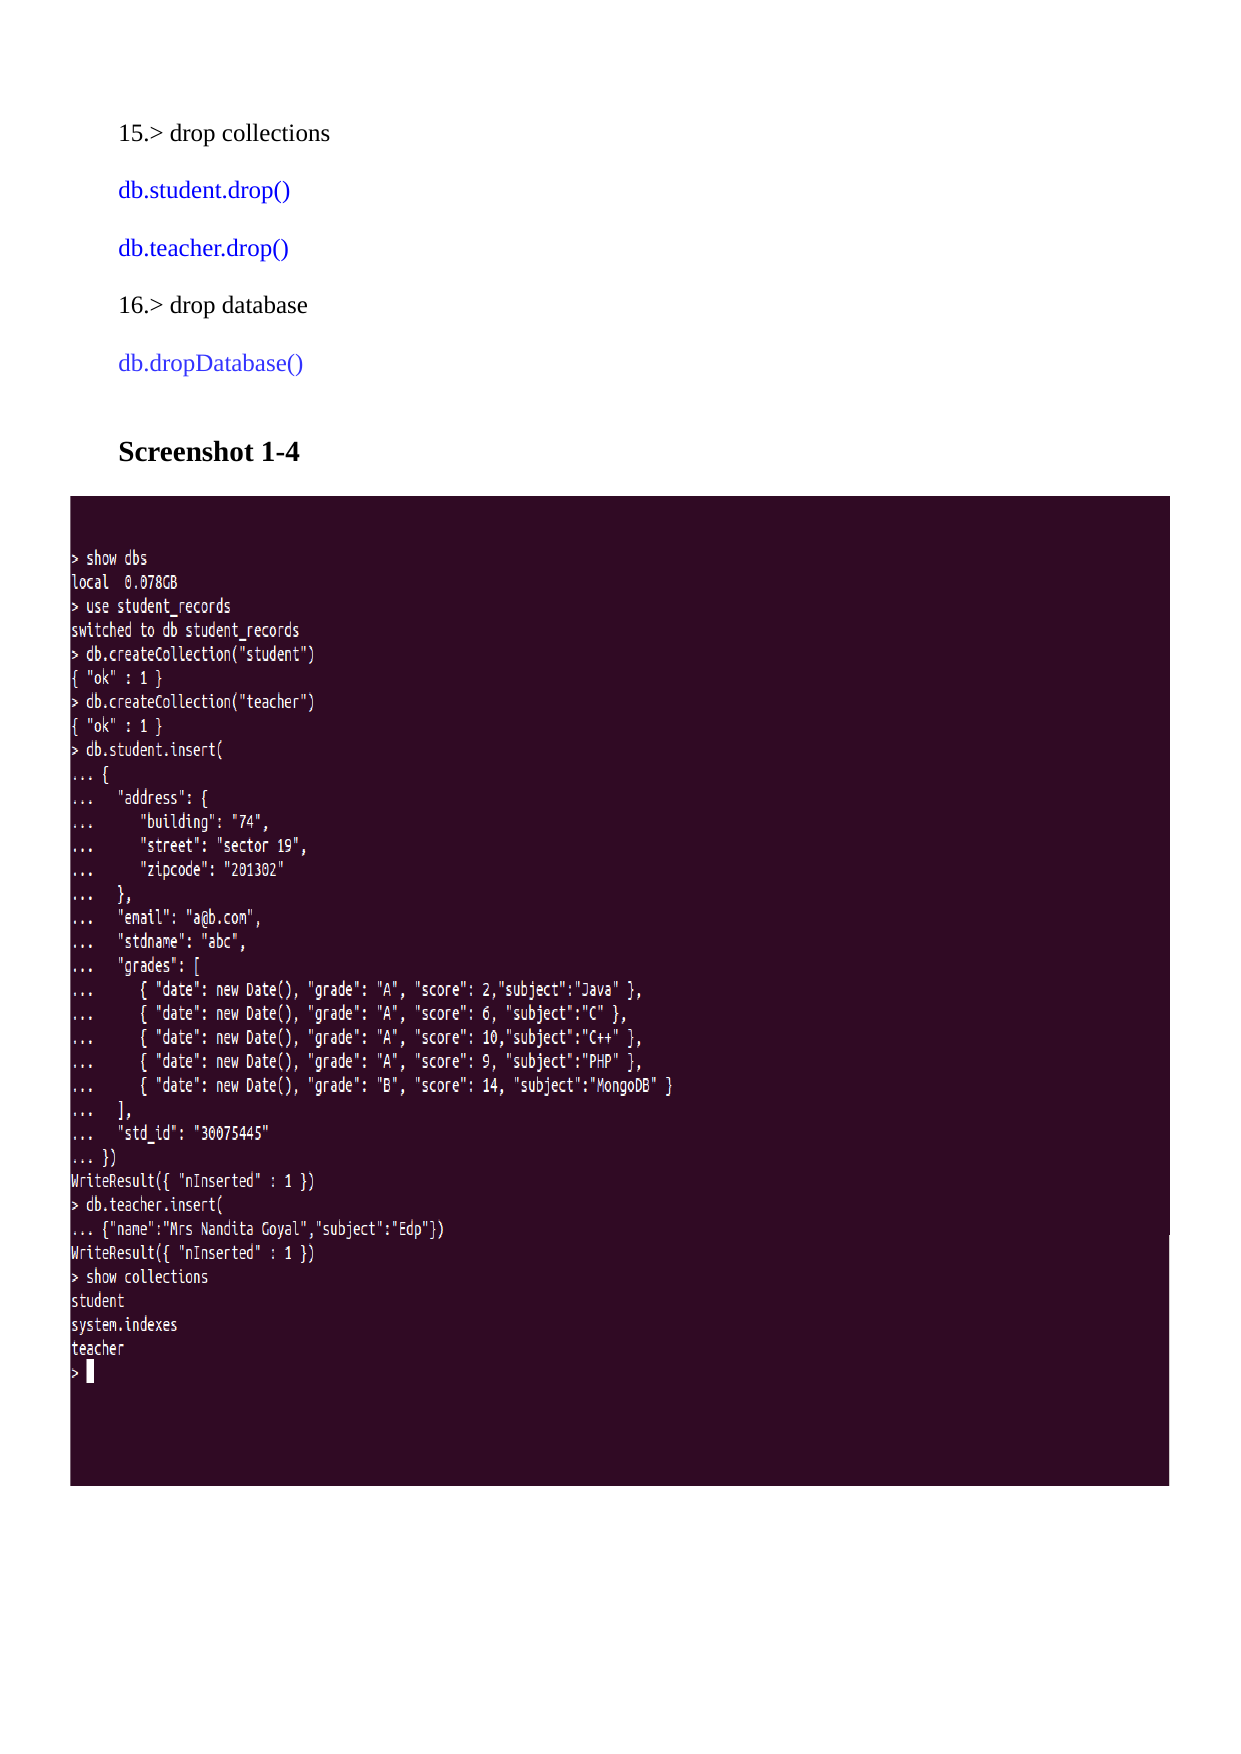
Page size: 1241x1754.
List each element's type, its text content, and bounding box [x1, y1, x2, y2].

text Screenshot 1-4 [118, 434, 1122, 468]
text db.dropDatabase() [118, 348, 1122, 377]
text 15.> drop collections [118, 118, 1122, 147]
text db.teacher.drop() [118, 233, 1122, 262]
text 16.> drop database [118, 291, 1122, 319]
picture [70, 496, 1170, 1486]
text db.student.drop() [118, 176, 1122, 204]
